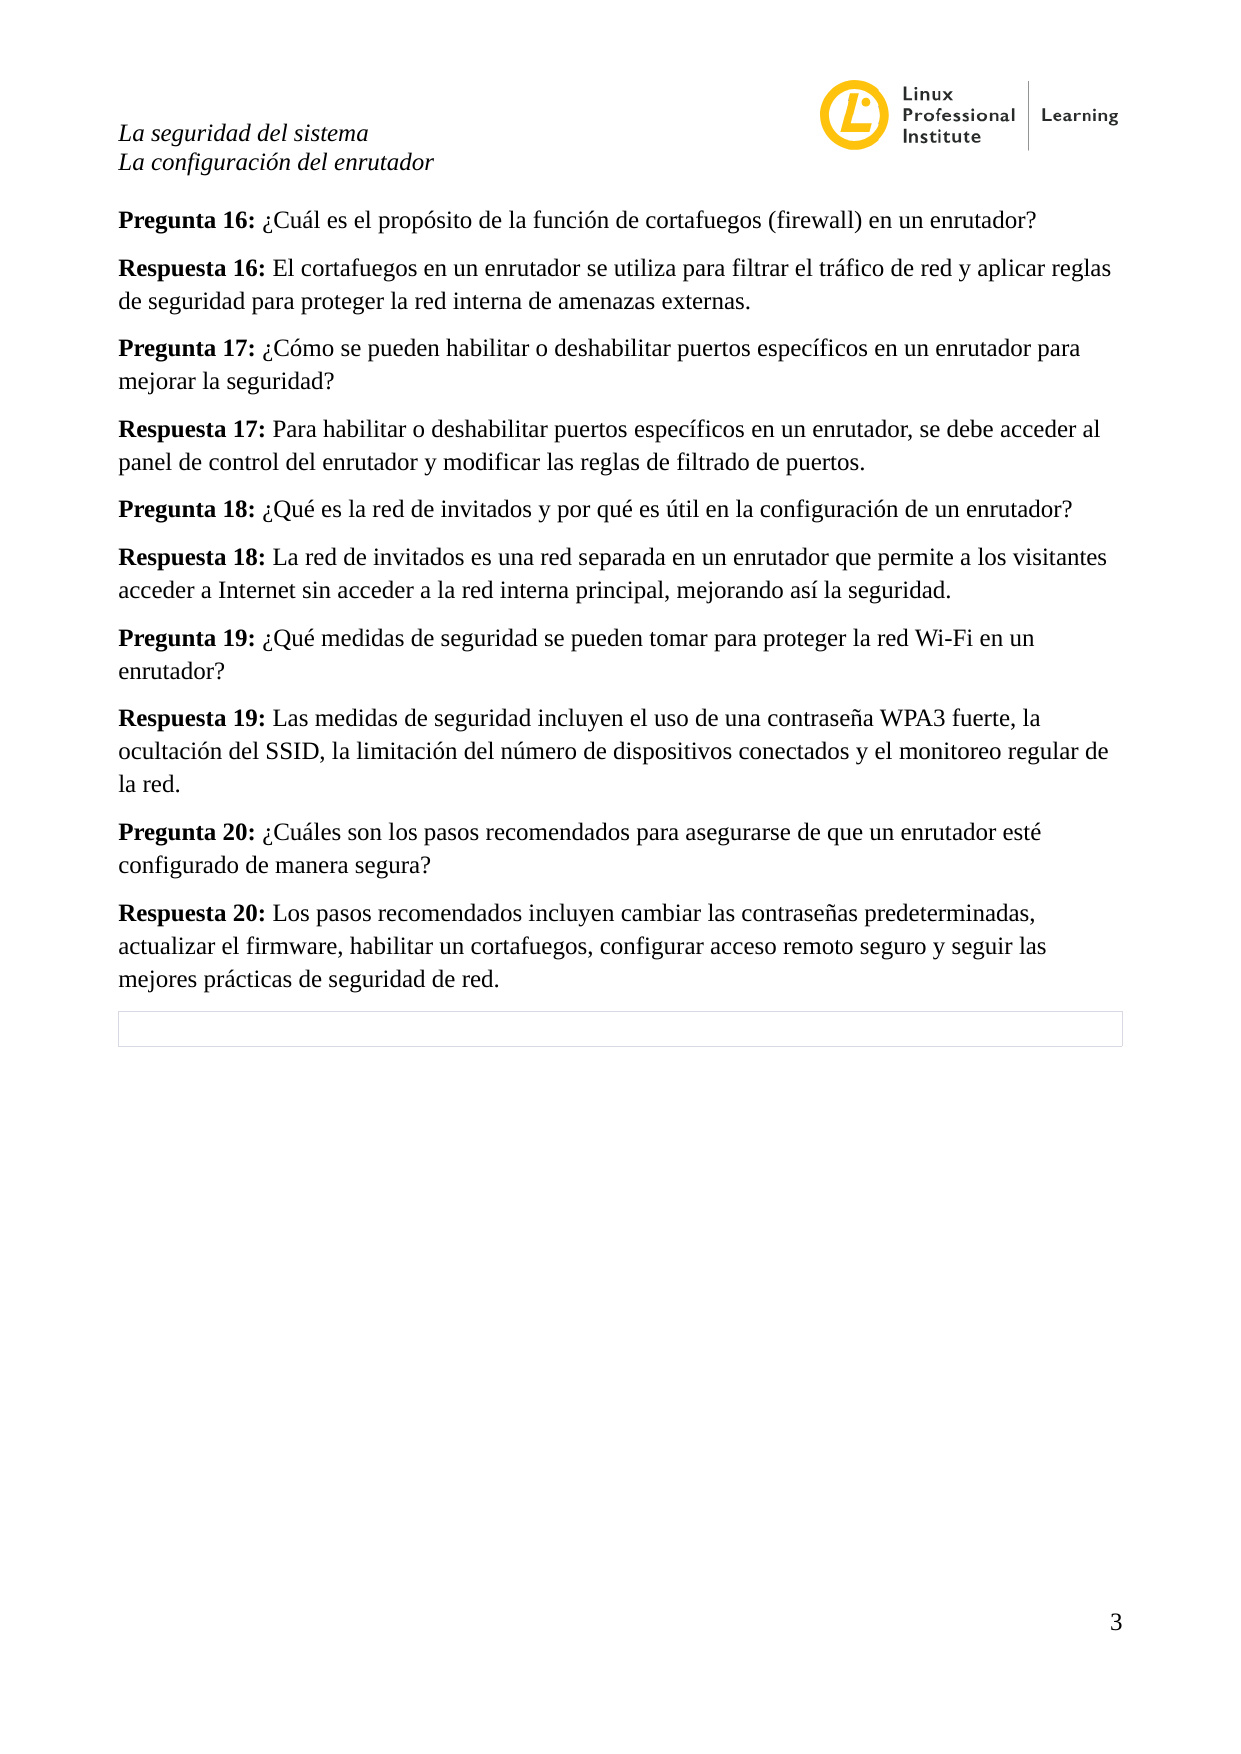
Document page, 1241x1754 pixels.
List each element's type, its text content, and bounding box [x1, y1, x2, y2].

text Pregunta 20: ¿Cuáles son los pasos recomendados para asegurarse de que un enrutador esté configurado de manera segura? [118, 817, 1122, 879]
text Respuesta 18: La red de invitados es una red separada en un enrutador que permite a los visitantes acceder a Internet sin acceder a la red interna principal, mejorando así la seguridad. [118, 542, 1122, 604]
text Pregunta 19: ¿Qué medidas de seguridad se pueden tomar para proteger la red Wi-Fi en un enrutador? [118, 623, 1122, 684]
text Pregunta 18: ¿Qué es la red de invitados y por qué es útil en la configuración de un enrutador? [118, 494, 1122, 523]
text Pregunta 16: ¿Cuál es el propósito de la función de cortafuegos (firewall) en un enrutador? [118, 205, 1122, 234]
text Pregunta 17: ¿Cómo se pueden habilitar o deshabilitar puertos específicos en un enrutador para mejorar la seguridad? [118, 333, 1122, 395]
text Respuesta 19: Las medidas de seguridad incluyen el uso de una contraseña WPA3 fuerte, la ocultación del SSID, la limitación del número de dispositivos conectados y el monitoreo regular de la red. [118, 703, 1122, 798]
text Respuesta 16: El cortafuegos en un enrutador se utiliza para filtrar el tráfico de red y aplicar reglas de seguridad para proteger la red interna de amenazas externas. [118, 253, 1122, 314]
text Respuesta 20: Los pasos recomendados incluyen cambiar las contraseñas predeterminadas, actualizar el firmware, habilitar un cortafuegos, configurar acceso remoto seguro y seguir las mejores prácticas de seguridad de red. [118, 898, 1122, 992]
text Respuesta 17: Para habilitar o deshabilitar puertos específicos en un enrutador, se debe acceder al panel de control del enrutador y modificar las reglas de filtrado de puertos. [118, 414, 1122, 476]
picture [819, 79, 1119, 151]
